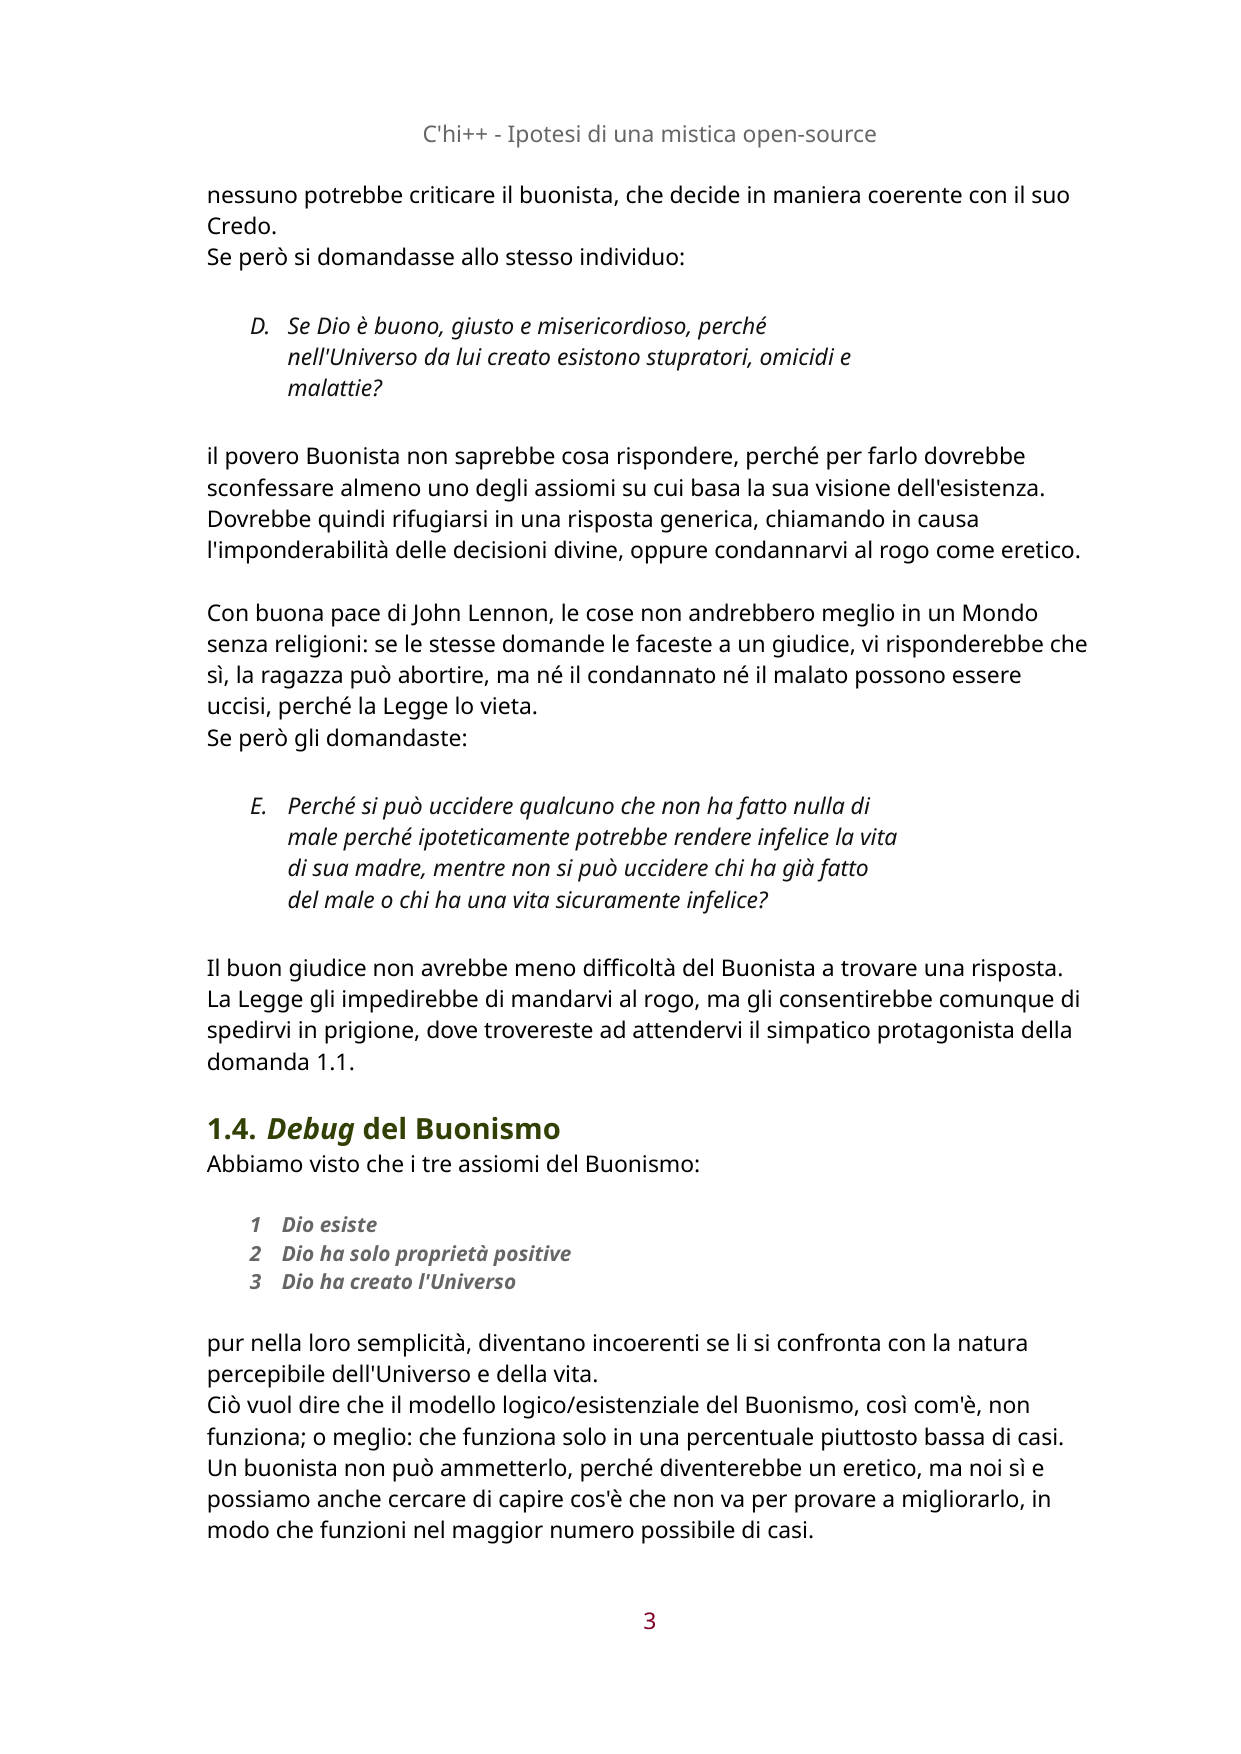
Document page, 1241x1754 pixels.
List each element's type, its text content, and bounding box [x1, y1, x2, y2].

table_header Perché si può uccidere qualcuno che non ha fatto nulla di male perché ipoteticamente potrebbe rendere infelice la vita di sua madre, mentre non si può uccidere chi ha già fatto del male o chi ha una vita sicuramente infelice? [207, 784, 911, 921]
list Dio ha solo proprietà positive [244, 1239, 1093, 1267]
text pur nella loro semplicità, diventano incoerenti se li si confronta con la natura percepibile dell'Universo e della vita. [207, 1327, 1093, 1389]
list Dio esiste [244, 1210, 1093, 1239]
text Dovrebbe quindi rifugiarsi in una risposta generica, chiamando in causa l'imponderabilità delle decisioni divine, oppure condannarvi al rogo come eretico. [207, 503, 1093, 565]
table_header [911, 304, 1000, 409]
text Se però si domandasse allo stesso individuo: [207, 241, 1093, 273]
text Ciò vuol dire che il modello logico/esistenziale del Buonismo, così com'è, non funziona; o meglio: che funziona solo in una percentuale piuttosto bassa di casi. [207, 1389, 1093, 1452]
table_header [911, 784, 1000, 921]
text il povero Buonista non saprebbe cosa rispondere, perché per farlo dovrebbe sconfessare almeno uno degli assiomi su cui basa la sua visione dell'esistenza. [207, 440, 1093, 503]
text Il buon giudice non avrebbe meno difficoltà del Buonista a trovare una risposta. [207, 952, 1093, 983]
text Un buonista non può ammetterlo, perché diventerebbe un eretico, ma noi sì e possiamo anche cercare di capire cos'è che non va per provare a migliorarlo, in modo che funzioni nel maggior numero possibile di casi. [207, 1452, 1093, 1546]
text nessuno potrebbe criticare il buonista, che decide in maniera coerente con il suo Credo. [207, 179, 1093, 241]
text La Legge gli impedirebbe di mandarvi al rogo, ma gli consentirebbe comunque di spedirvi in prigione, dove trovereste ad attendervi il simpatico protagonista della domanda B. [207, 983, 1093, 1077]
table_header Se Dio è buono, giusto e misericordioso, perché nell'Universo da lui creato esistono stupratori, omicidi e malattie? [207, 304, 911, 409]
text Con buona pace di John Lennon, le cose non andrebbero meglio in un Mondo senza religioni: se le stesse domande le faceste a un giudice, vi risponderebbe che sì, la ragazza può abortire, ma né il condannato né il malato possono essere uccisi, perché la Legge lo vieta. [207, 597, 1093, 722]
text Abbiamo visto che i tre assiomi del Buonismo: [207, 1148, 1093, 1179]
text Se però gli domandaste: [207, 722, 1093, 753]
list Dio ha creato l'Universo [244, 1267, 1093, 1296]
subtitle Debug del Buonismo [207, 1108, 1093, 1148]
